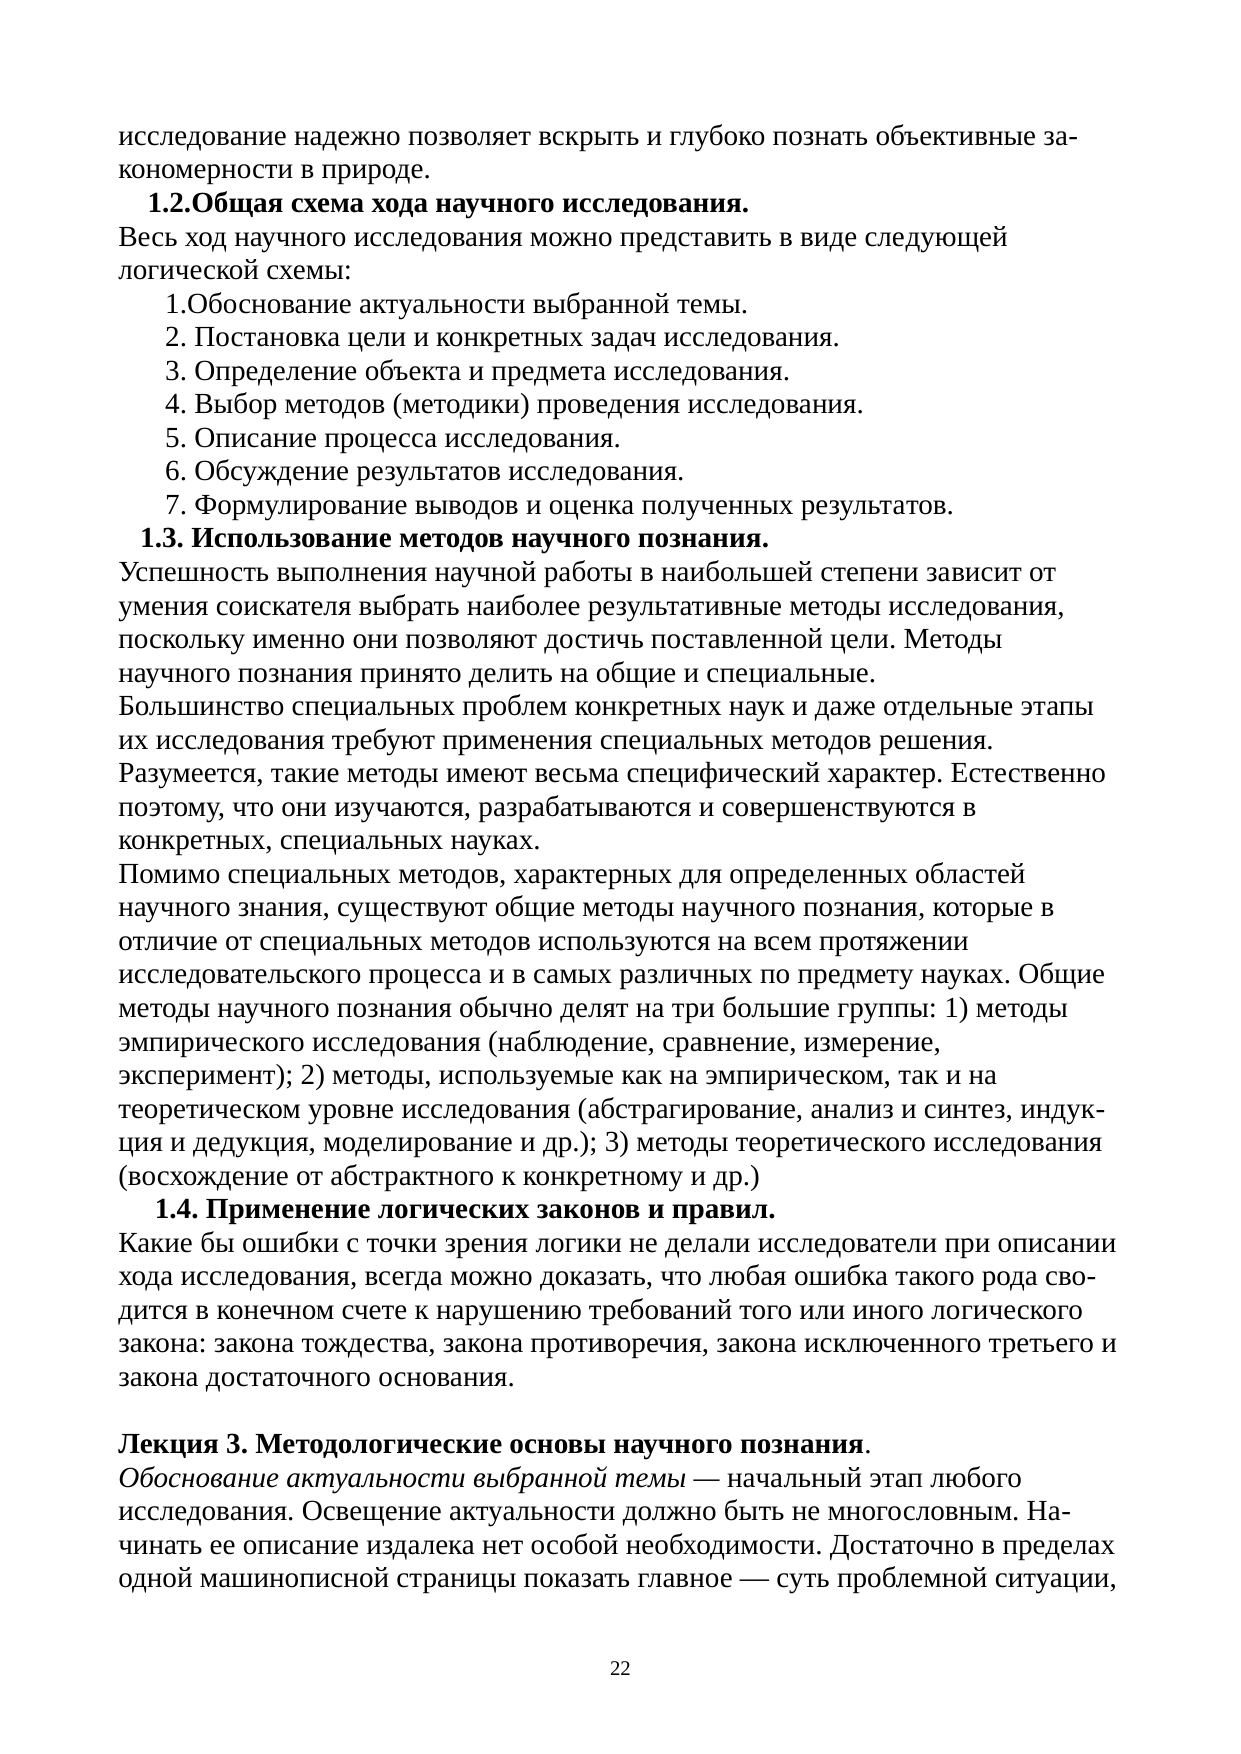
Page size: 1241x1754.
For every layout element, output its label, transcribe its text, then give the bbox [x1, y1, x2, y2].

text 2. Постановка цели и конкретных задач исследования. [165, 319, 1122, 353]
text 1.3. Использование методов научного познания. [118, 521, 1122, 554]
text Лекция 3. Методологические основы научного познания. [118, 1426, 1122, 1460]
text 7. Формулирование выводов и оценка полученных результа­тов. [165, 487, 1122, 521]
text исследование на­дежно позволяет вскрыть и глубоко познать объективные за­кономерности в природе. [118, 118, 1122, 185]
text 3. Определение объекта и предмета исследования. [165, 353, 1122, 386]
text 1.Обоснование актуальности выбранной темы. [165, 286, 1122, 319]
text Большинство специальных проблем конкретных наук и да­же отдельные этапы их исследования требуют применения спе­циальных методов решения. Разумеется, такие методы имеют весьма специфический характер. Естественно поэтому, что они изучаются, разрабатываются и совершенствуются в конкретных, специальных науках. [118, 688, 1122, 856]
text 6. Обсуждение результатов исследования. [165, 453, 1122, 487]
text Успешность выполнения научной работы в наибольшей степени за­висит от умения соискателя выбрать наиболее результативные методы исследования, поскольку именно они позволяют достичь поставленной цели. Методы научного познания принято делить на общие и спе­циальные. [118, 554, 1122, 688]
text 4. Выбор методов (методики) проведения исследования. [165, 386, 1122, 420]
text Весь ход научного исследования можно представить в виде сле­дующей логической схемы: [118, 219, 1122, 286]
text Какие бы ошибки с точки зрения логики не делали исследователи при описании хода иссле­дования, всегда можно доказать, что любая ошибка такого рода сво­дится в конечном счете к нарушению требований того или иного ло­гического закона: закона тождества, закона противоречия, закона ис­ключенного третьего и закона достаточного основания. [118, 1225, 1122, 1393]
text Обоснование актуальности выбранной темы — на­чальный этап любого исследования. Освещение актуальности должно быть не многословным. На­чинать ее описание издалека нет особой необходимости. До­статочно в пределах одной машинописной страницы показать главное — суть проблемной ситуации, [118, 1460, 1122, 1594]
text 1.4. Применение логических законов и правил. [118, 1191, 1122, 1225]
text Помимо специальных методов, характерных для определен­ных областей научного знания, существуют общие методы на­учного познания, которые в отличие от специальных методов используются на всем протяжении исследовательского процесса и в самых различных по предмету науках. Общие методы научного познания обычно делят на три большие группы: 1) методы эмпирического исследования (на­блюдение, сравнение, измерение, эксперимент); 2) методы, ис­пользуемые как на эмпирическом, так и на теоретическом уровне исследования (абстрагирование, анализ и синтез, индук­ция и дедукция, моделирование и др.); 3) методы теоретиче­ского исследования (восхождение от абстрактного к конкрет­ному и др.) [118, 856, 1122, 1191]
text 5. Описание процесса исследования. [165, 420, 1122, 453]
text 1.2.Общая схема хода научного исследования. [118, 185, 1122, 219]
